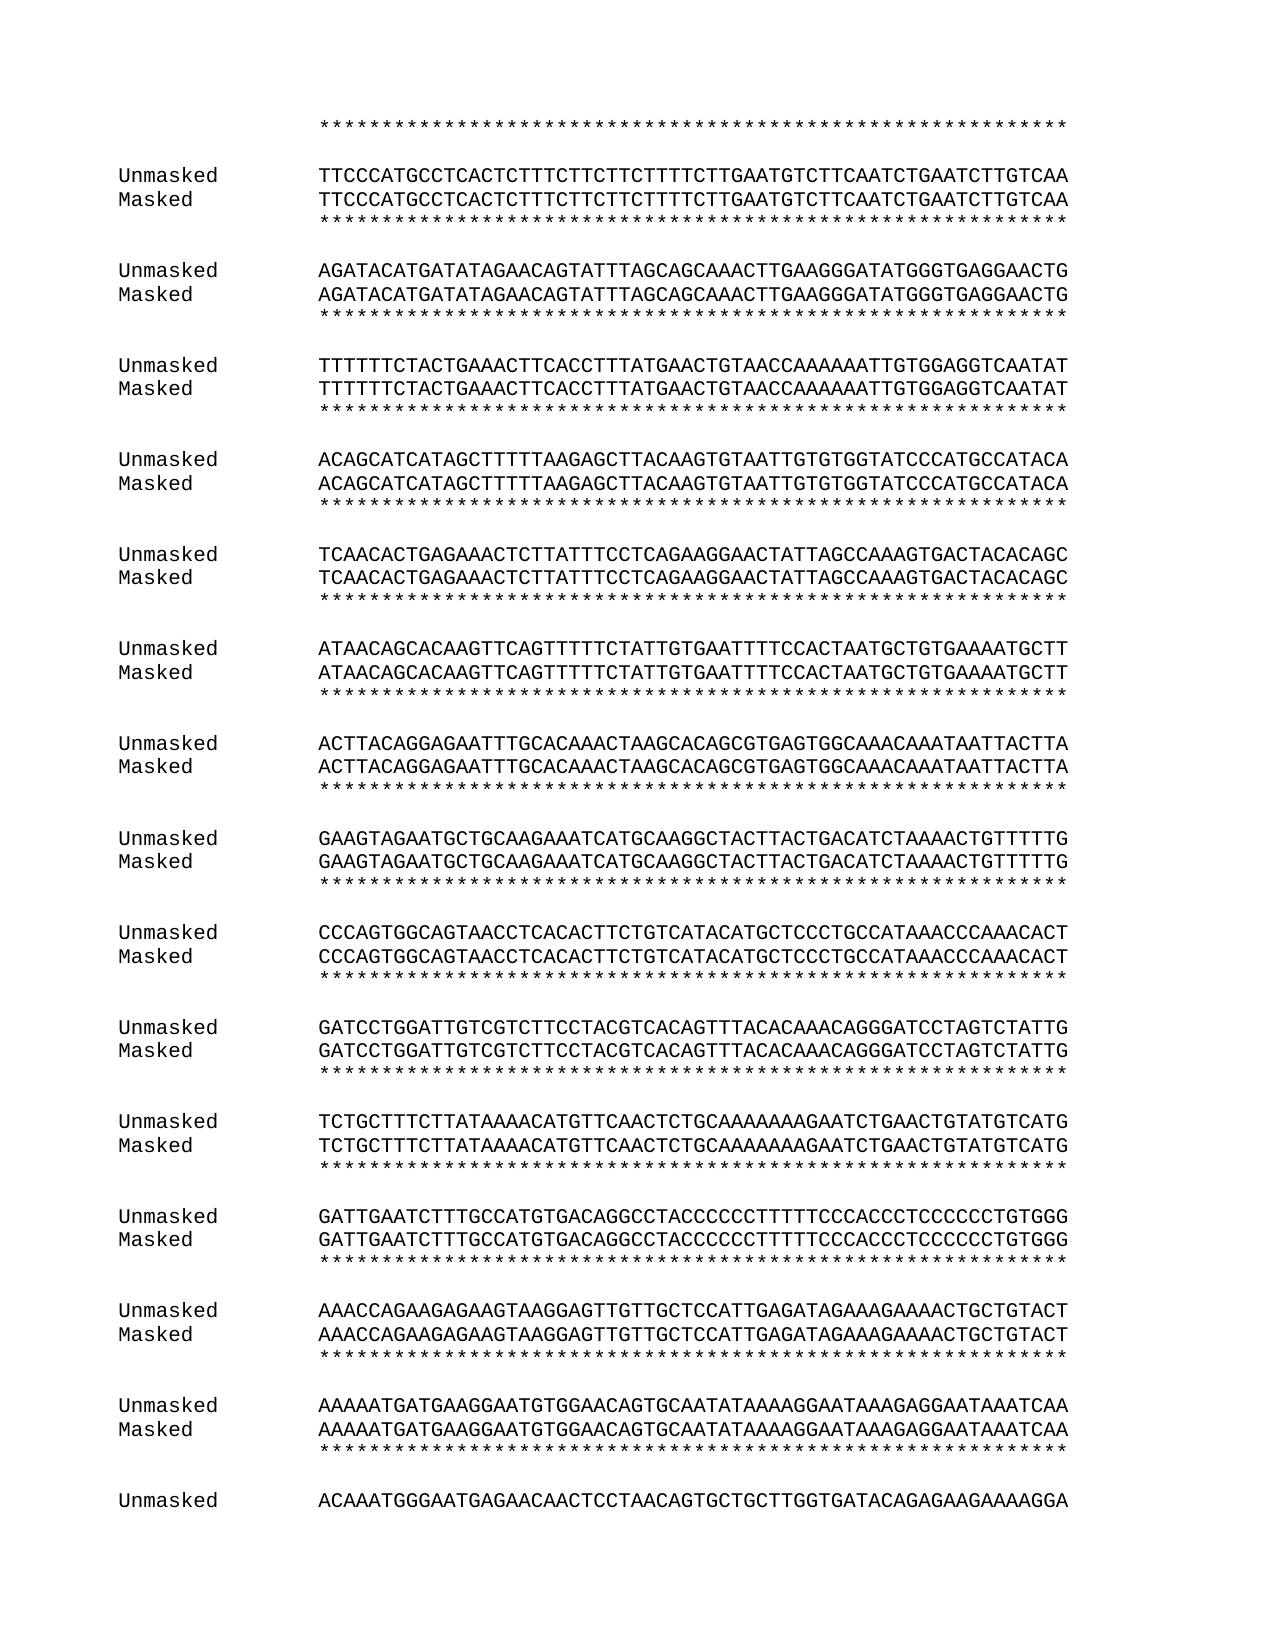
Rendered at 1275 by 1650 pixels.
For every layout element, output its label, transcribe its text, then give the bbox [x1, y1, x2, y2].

text Unmasked TCAACACTGAGAAACTCTTATTTCCTCAGAAGGAACTATTAGCCAAAGTGACTACACAGC [118, 544, 1157, 567]
text Masked ACTTACAGGAGAATTTGCACAAACTAAGCACAGCGTGAGTGGCAAACAAATAATTACTTA [118, 757, 1157, 780]
text Unmasked AGATACATGATATAGAACAGTATTTAGCAGCAAACTTGAAGGGATATGGGTGAGGAACTG [118, 260, 1157, 284]
text Unmasked TCTGCTTTCTTATAAAACATGTTCAACTCTGCAAAAAAAGAATCTGAACTGTATGTCATG [118, 1111, 1157, 1135]
text Unmasked ACAAATGGGAATGAGAACAACTCCTAACAGTGCTGCTTGGTGATACAGAGAAGAAAAGGA [118, 1489, 1157, 1513]
text Unmasked ATAACAGCACAAGTTCAGTTTTTCTATTGTGAATTTTCCACTAATGCTGTGAAAATGCTT [118, 638, 1157, 662]
text ************************************************************ [118, 1348, 1157, 1371]
text ************************************************************ [118, 591, 1157, 615]
text Masked CCCAGTGGCAGTAACCTCACACTTCTGTCATACATGCTCCCTGCCATAAACCCAAACACT [118, 946, 1157, 969]
text Unmasked ACAGCATCATAGCTTTTTAAGAGCTTACAAGTGTAATTGTGTGGTATCCCATGCCATACA [118, 449, 1157, 473]
text Unmasked GATCCTGGATTGTCGTCTTCCTACGTCACAGTTTACACAAACAGGGATCCTAGTCTATTG [118, 1017, 1157, 1040]
text Masked GAAGTAGAATGCTGCAAGAAATCATGCAAGGCTACTTACTGACATCTAAAACTGTTTTTG [118, 851, 1157, 875]
text ************************************************************ [118, 213, 1157, 236]
text ************************************************************ [118, 780, 1157, 804]
text Unmasked GAAGTAGAATGCTGCAAGAAATCATGCAAGGCTACTTACTGACATCTAAAACTGTTTTTG [118, 827, 1157, 851]
text ************************************************************ [118, 307, 1157, 331]
text Masked AAAAATGATGAAGGAATGTGGAACAGTGCAATATAAAAGGAATAAAGAGGAATAAATCAA [118, 1419, 1157, 1442]
text ************************************************************ [118, 969, 1157, 993]
text ************************************************************ [118, 118, 1157, 142]
text ************************************************************ [118, 1442, 1157, 1466]
text ************************************************************ [118, 496, 1157, 520]
text Masked AGATACATGATATAGAACAGTATTTAGCAGCAAACTTGAAGGGATATGGGTGAGGAACTG [118, 284, 1157, 307]
text Masked GATTGAATCTTTGCCATGTGACAGGCCTACCCCCCTTTTTCCCACCCTCCCCCCTGTGGG [118, 1229, 1157, 1253]
text ************************************************************ [118, 1253, 1157, 1277]
text ************************************************************ [118, 402, 1157, 426]
text ************************************************************ [118, 686, 1157, 709]
text ************************************************************ [118, 1064, 1157, 1088]
text Unmasked ACTTACAGGAGAATTTGCACAAACTAAGCACAGCGTGAGTGGCAAACAAATAATTACTTA [118, 733, 1157, 757]
text Masked TCAACACTGAGAAACTCTTATTTCCTCAGAAGGAACTATTAGCCAAAGTGACTACACAGC [118, 567, 1157, 591]
text Masked ACAGCATCATAGCTTTTTAAGAGCTTACAAGTGTAATTGTGTGGTATCCCATGCCATACA [118, 473, 1157, 496]
text Masked TTCCCATGCCTCACTCTTTCTTCTTCTTTTCTTGAATGTCTTCAATCTGAATCTTGTCAA [118, 189, 1157, 213]
text Masked AAACCAGAAGAGAAGTAAGGAGTTGTTGCTCCATTGAGATAGAAAGAAAACTGCTGTACT [118, 1324, 1157, 1348]
text Masked TCTGCTTTCTTATAAAACATGTTCAACTCTGCAAAAAAAGAATCTGAACTGTATGTCATG [118, 1135, 1157, 1158]
text Unmasked CCCAGTGGCAGTAACCTCACACTTCTGTCATACATGCTCCCTGCCATAAACCCAAACACT [118, 922, 1157, 946]
text Unmasked AAAAATGATGAAGGAATGTGGAACAGTGCAATATAAAAGGAATAAAGAGGAATAAATCAA [118, 1395, 1157, 1419]
text Masked GATCCTGGATTGTCGTCTTCCTACGTCACAGTTTACACAAACAGGGATCCTAGTCTATTG [118, 1040, 1157, 1064]
text Unmasked AAACCAGAAGAGAAGTAAGGAGTTGTTGCTCCATTGAGATAGAAAGAAAACTGCTGTACT [118, 1300, 1157, 1324]
text Masked ATAACAGCACAAGTTCAGTTTTTCTATTGTGAATTTTCCACTAATGCTGTGAAAATGCTT [118, 662, 1157, 686]
text Unmasked TTCCCATGCCTCACTCTTTCTTCTTCTTTTCTTGAATGTCTTCAATCTGAATCTTGTCAA [118, 165, 1157, 189]
text Unmasked GATTGAATCTTTGCCATGTGACAGGCCTACCCCCCTTTTTCCCACCCTCCCCCCTGTGGG [118, 1206, 1157, 1229]
text ************************************************************ [118, 1158, 1157, 1182]
text Unmasked TTTTTTCTACTGAAACTTCACCTTTATGAACTGTAACCAAAAAATTGTGGAGGTCAATAT [118, 354, 1157, 378]
text Masked TTTTTTCTACTGAAACTTCACCTTTATGAACTGTAACCAAAAAATTGTGGAGGTCAATAT [118, 378, 1157, 402]
text ************************************************************ [118, 875, 1157, 898]
